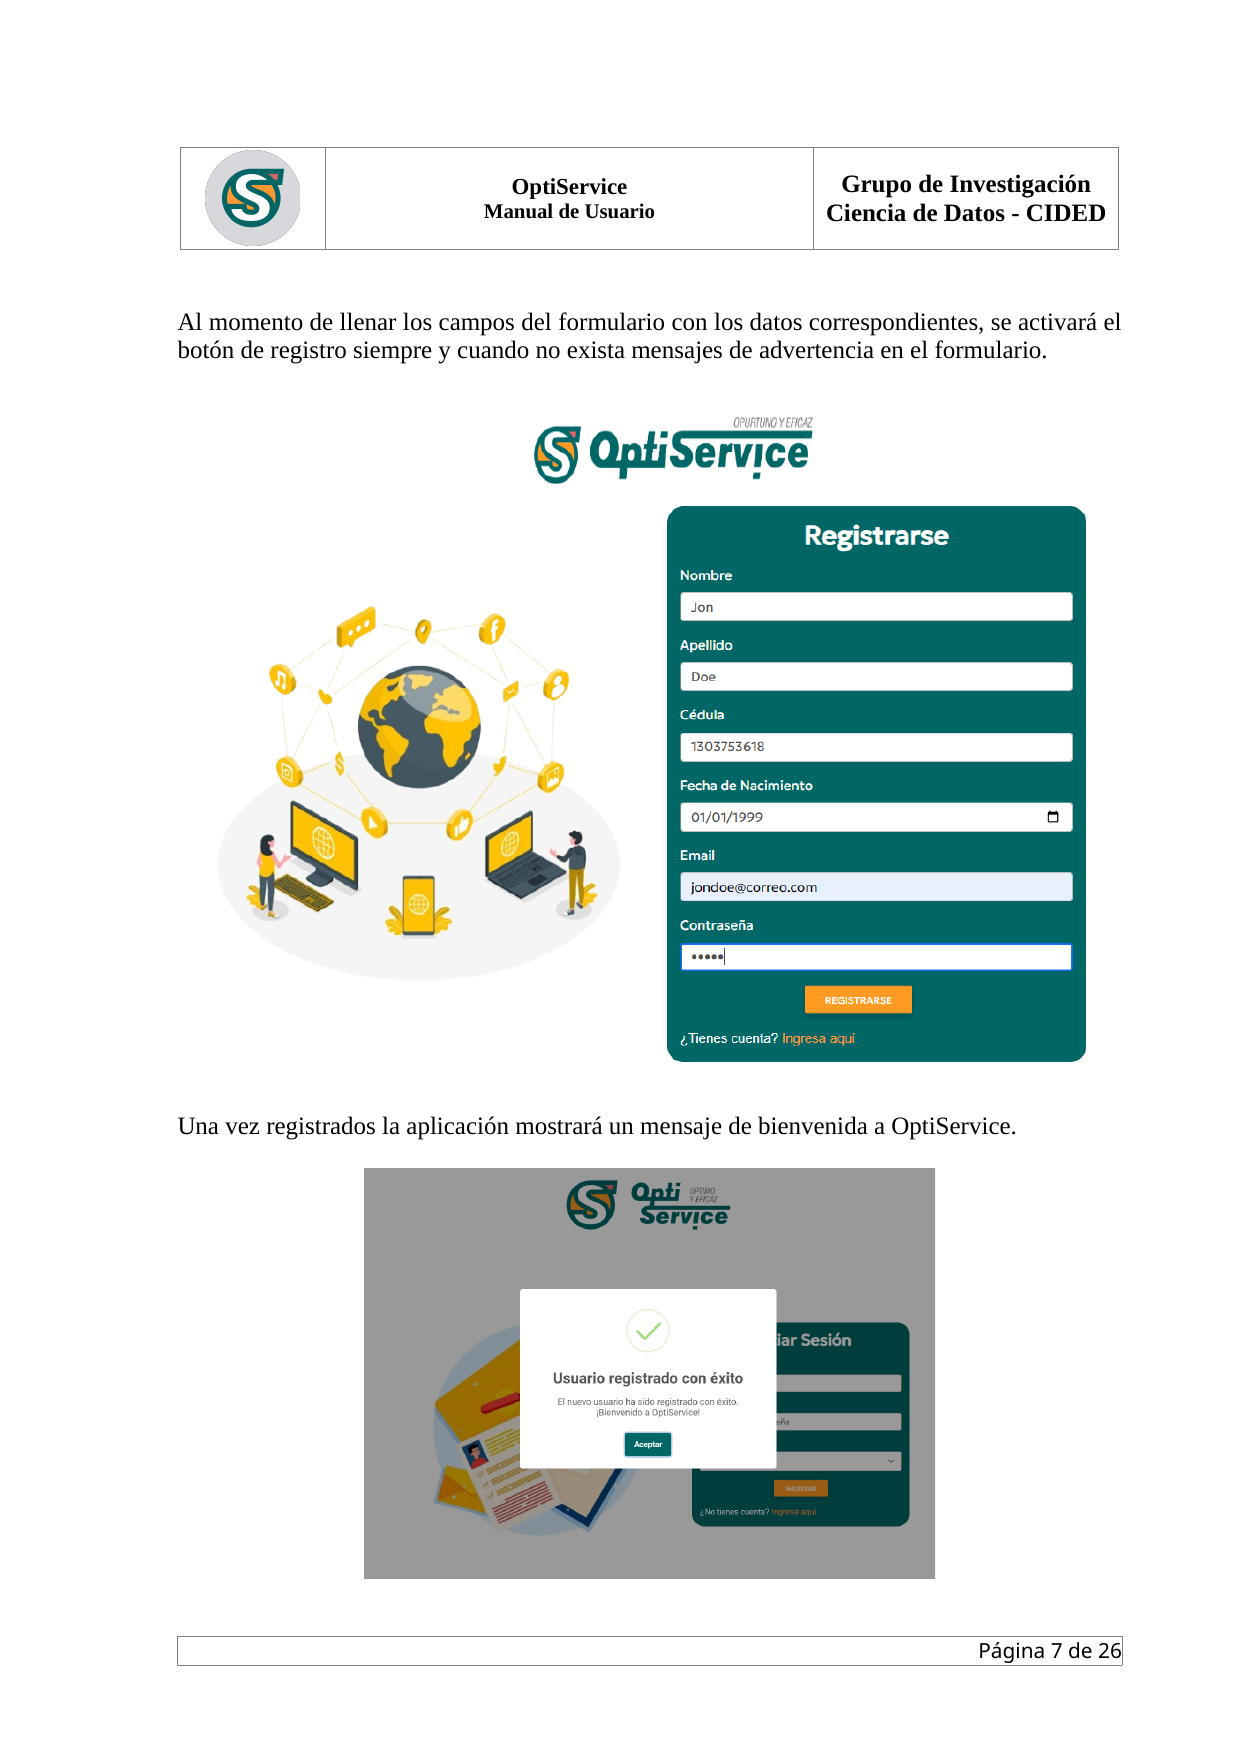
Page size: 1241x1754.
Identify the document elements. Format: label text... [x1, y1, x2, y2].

text Una vez registrados la aplicación mostrará un mensaje de bienvenida a OptiService. [177, 1111, 1122, 1140]
text Al momento de llenar los campos del formulario con los datos correspondientes, se activará el botón de registro siempre y cuando no exista mensajes de advertencia en el formulario. [177, 307, 1122, 364]
